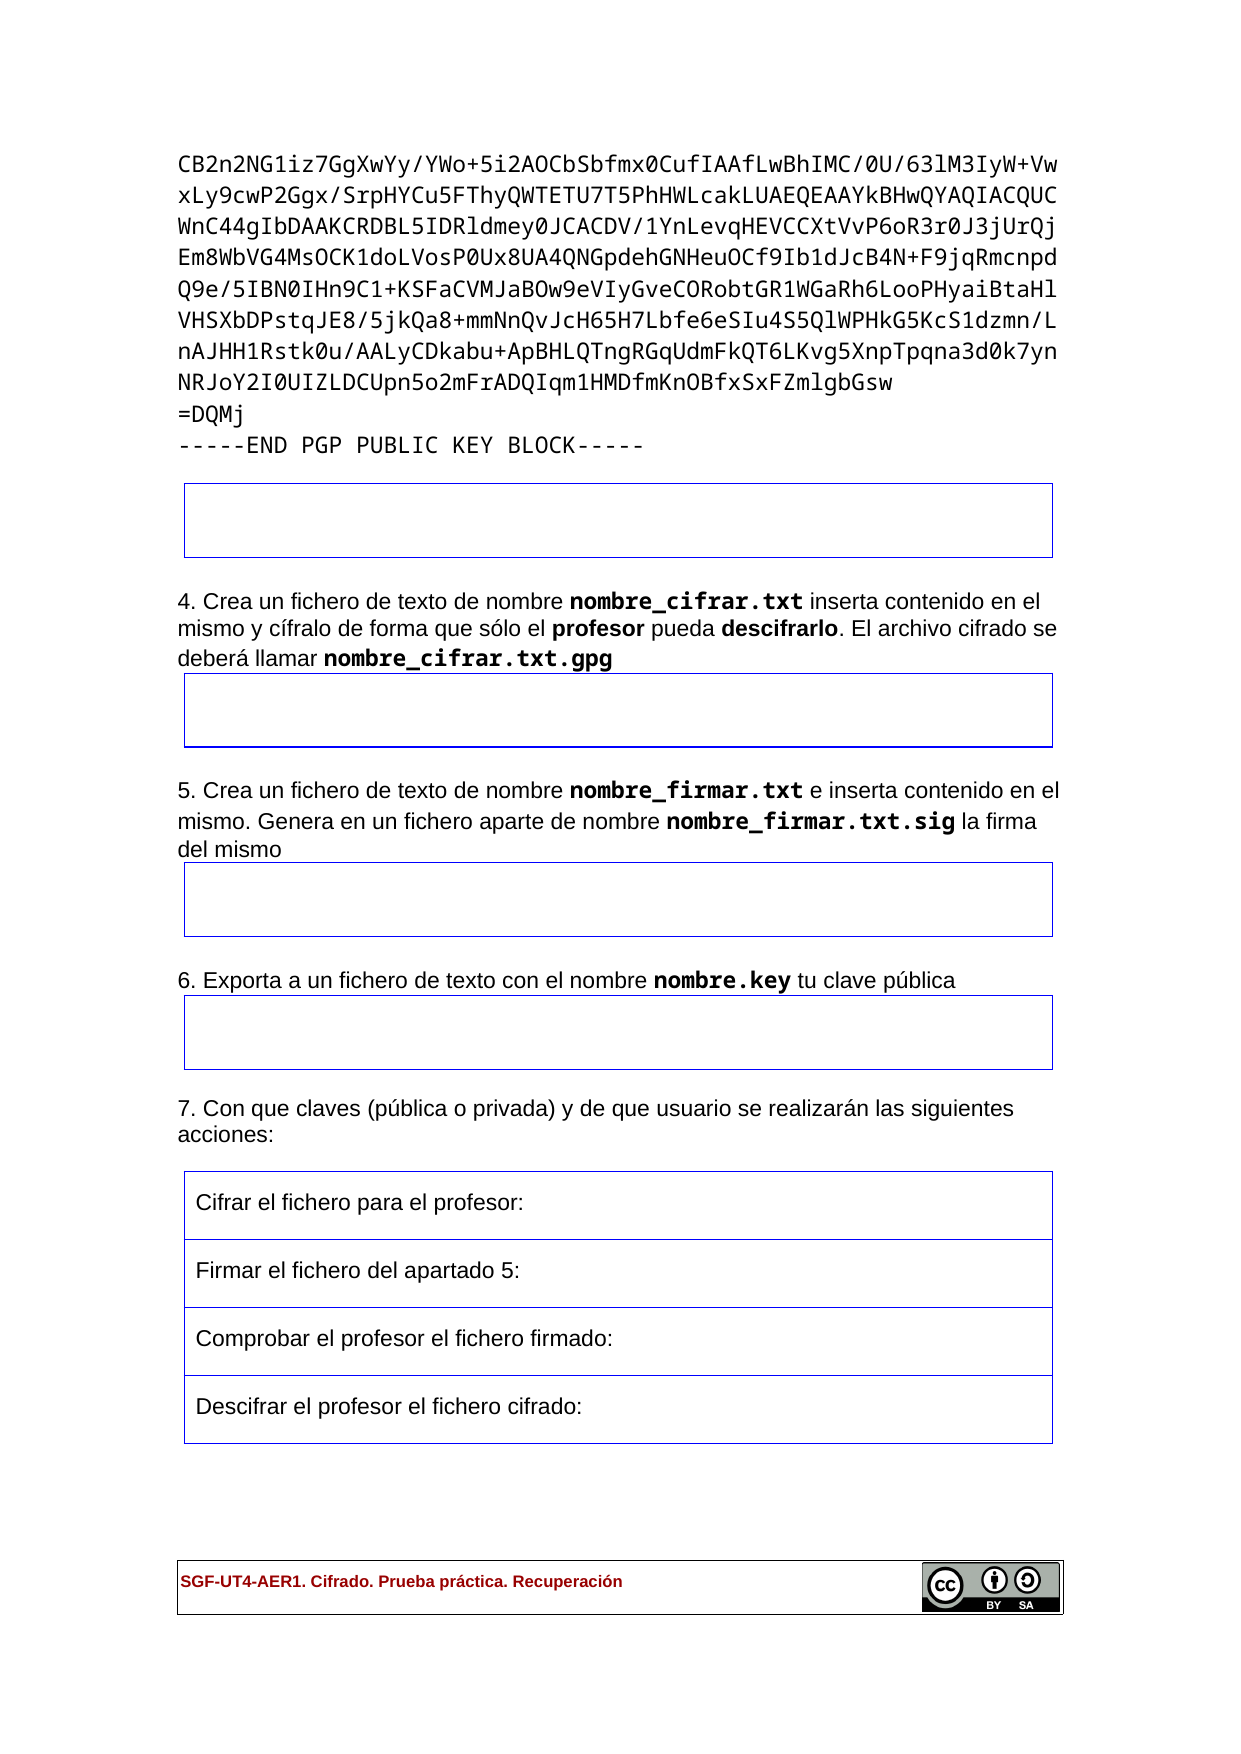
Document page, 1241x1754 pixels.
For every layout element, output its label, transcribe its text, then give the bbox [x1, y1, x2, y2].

text NRJoY2I0UIZLDCUpn5o2mFrADQIqm1HMDfmKnOBfxSxFZmlgbGsw [177, 366, 1063, 398]
picture [922, 1562, 1060, 1612]
text Em8WbVG4MsOCK1doLVosP0Ux8UA4QNGpdehGNHeuOCf9Ib1dJcB4N+F9jqRmcnpd [177, 241, 1063, 273]
text 6. Exporta a un fichero de texto con el nombre nombre.key tu clave pública [177, 963, 1063, 995]
text nAJHH1Rstk0u/AALyCDkabu+ApBHLQTngRGqUdmFkQT6LKvg5XnpTpqna3d0k7yn [177, 335, 1063, 366]
text CB2n2NG1iz7GgXwYy/YWo+5i2AOCbSbfmx0CufIAAfLwBhIMC/0U/63lM3IyW+Vw [177, 148, 1063, 179]
text WnC44gIbDAAKCRDBL5IDRldmey0JCACDV/1YnLevqHEVCCXtVvP6oR3r0J3jUrQj [177, 210, 1063, 241]
table_header [185, 674, 1052, 746]
text VHSXbDPstqJE8/5jkQa8+mmNnQvJcH65H7Lbfe6eSIu4S5QlWPHkG5KcS1dzmn/L [177, 304, 1063, 335]
table_cell Comprobar el profesor el fichero firmado: [185, 1308, 1052, 1374]
text -----END PGP PUBLIC KEY BLOCK----- [177, 429, 1063, 460]
text 4. Crea un fichero de texto de nombre nombre_cifrar.txt inserta contenido en el mismo y cífralo de forma que sólo el profesor pueda descifrarlo. El archivo cifrado se deberá llamar nombre_cifrar.txt.gpg [177, 584, 1063, 673]
text =DQMj [177, 398, 1063, 429]
table_header [185, 484, 1052, 557]
table_header [185, 996, 1052, 1068]
text 7. Con que claves (pública o privada) y de que usuario se realizarán las siguientes acciones: [177, 1096, 1063, 1147]
text xLy9cwP2Ggx/SrpHYCu5FThyQWTETU7T5PhHWLcakLUAEQEAAYkBHwQYAQIACQUC [177, 179, 1063, 210]
text 5. Crea un fichero de texto de nombre nombre_firmar.txt e inserta contenido en el mismo. Genera en un fichero aparte de nombre nombre_firmar.txt.sig la firma del mismo [177, 774, 1063, 862]
table_cell Firmar el fichero del apartado 5: [185, 1240, 1052, 1307]
text Q9e/5IBN0IHn9C1+KSFaCVMJaBOw9eVIyGveCORobtGR1WGaRh6LooPHyaiBtaHl [177, 273, 1063, 304]
table_header [185, 863, 1052, 936]
table_header Cifrar el fichero para el profesor: [185, 1172, 1052, 1238]
table_cell Descifrar el profesor el fichero cifrado: [185, 1376, 1052, 1443]
